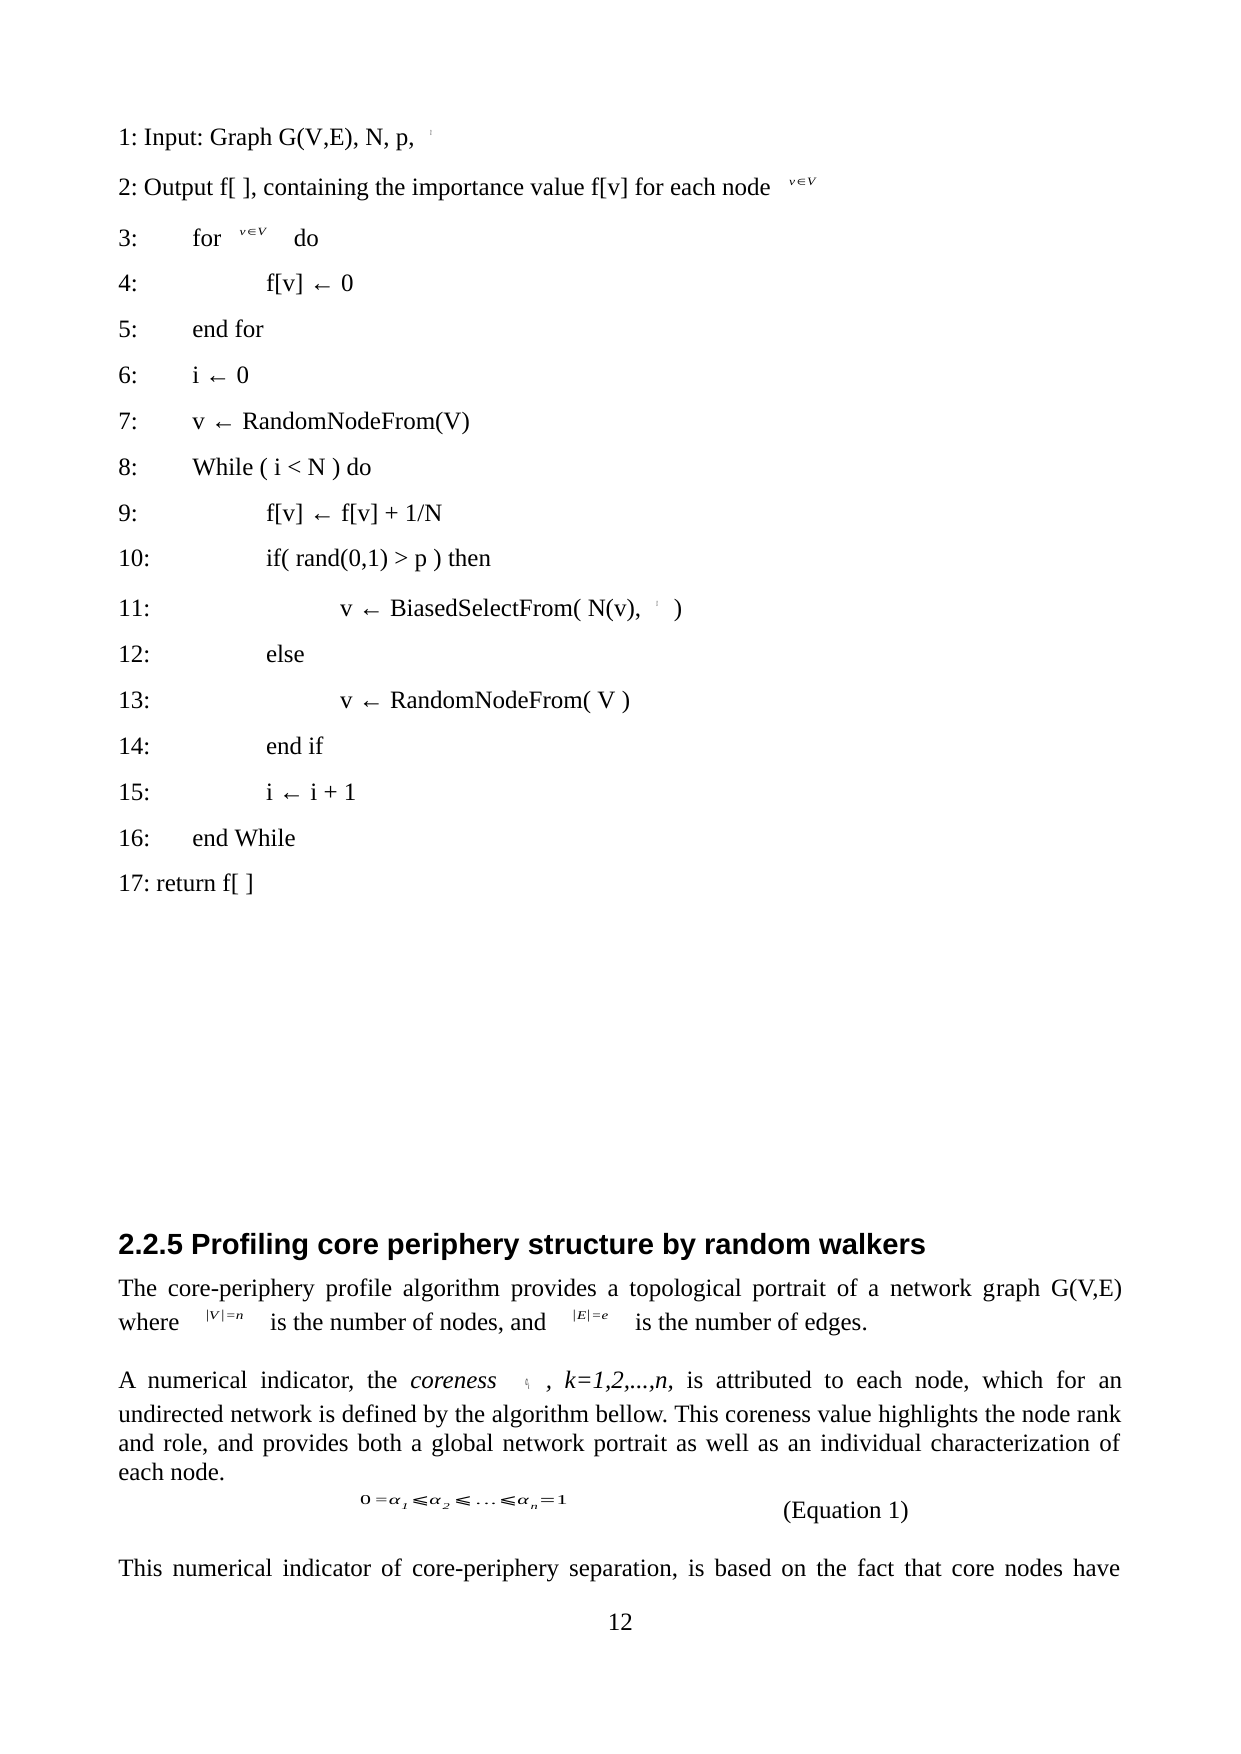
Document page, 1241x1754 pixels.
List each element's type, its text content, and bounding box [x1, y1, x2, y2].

text 16: end While [118, 823, 1122, 851]
text 7: v ← RandomNodeFrom(V) [118, 406, 1122, 435]
text 17: return f[ ] [118, 868, 1122, 897]
text This numerical indicator of core-periphery separation, is based on the fact that core nodes have [118, 1553, 1122, 1581]
text 2: Output f[ ], containing the importance value f[v] for each node [118, 168, 1122, 201]
text 14: end if [118, 731, 1122, 760]
subtitle 2.2.5 Profiling core periphery structure by random walkers [118, 1227, 1122, 1260]
text 1: Input: Graph G(V,E), N, p, [118, 118, 1122, 151]
text (Equation 1) [118, 1485, 1122, 1524]
text 15: i ← i + 1 [118, 777, 1122, 806]
text 9: f[v] ← f[v] + 1/N [118, 498, 1122, 526]
text 10: if( rand(0,1) > p ) then [118, 543, 1122, 572]
text A numerical indicator, the coreness , k=1,2,...,n, is attributed to each node, which for an undirected network is defined by the algorithm bellow. This coreness value highlights the node rank and role, and provides both a global network portrait as well as an individual characterization of each node. [118, 1365, 1122, 1485]
text 3: for do [118, 218, 1122, 251]
text 8: While ( i < N ) do [118, 452, 1122, 481]
text 11: v ← BiasedSelectFrom( N(v),) [118, 589, 1122, 622]
text The core-periphery profile algorithm provides a topological portrait of a network graph G(V,E) where is the number of nodes, and is the number of edges. [118, 1273, 1122, 1336]
text 5: end for [118, 314, 1122, 343]
text 12: else [118, 639, 1122, 668]
text 13: v ← RandomNodeFrom( V ) [118, 685, 1122, 714]
text 4: f[v] ← 0 [118, 268, 1122, 297]
text 6: i ← 0 [118, 360, 1122, 389]
